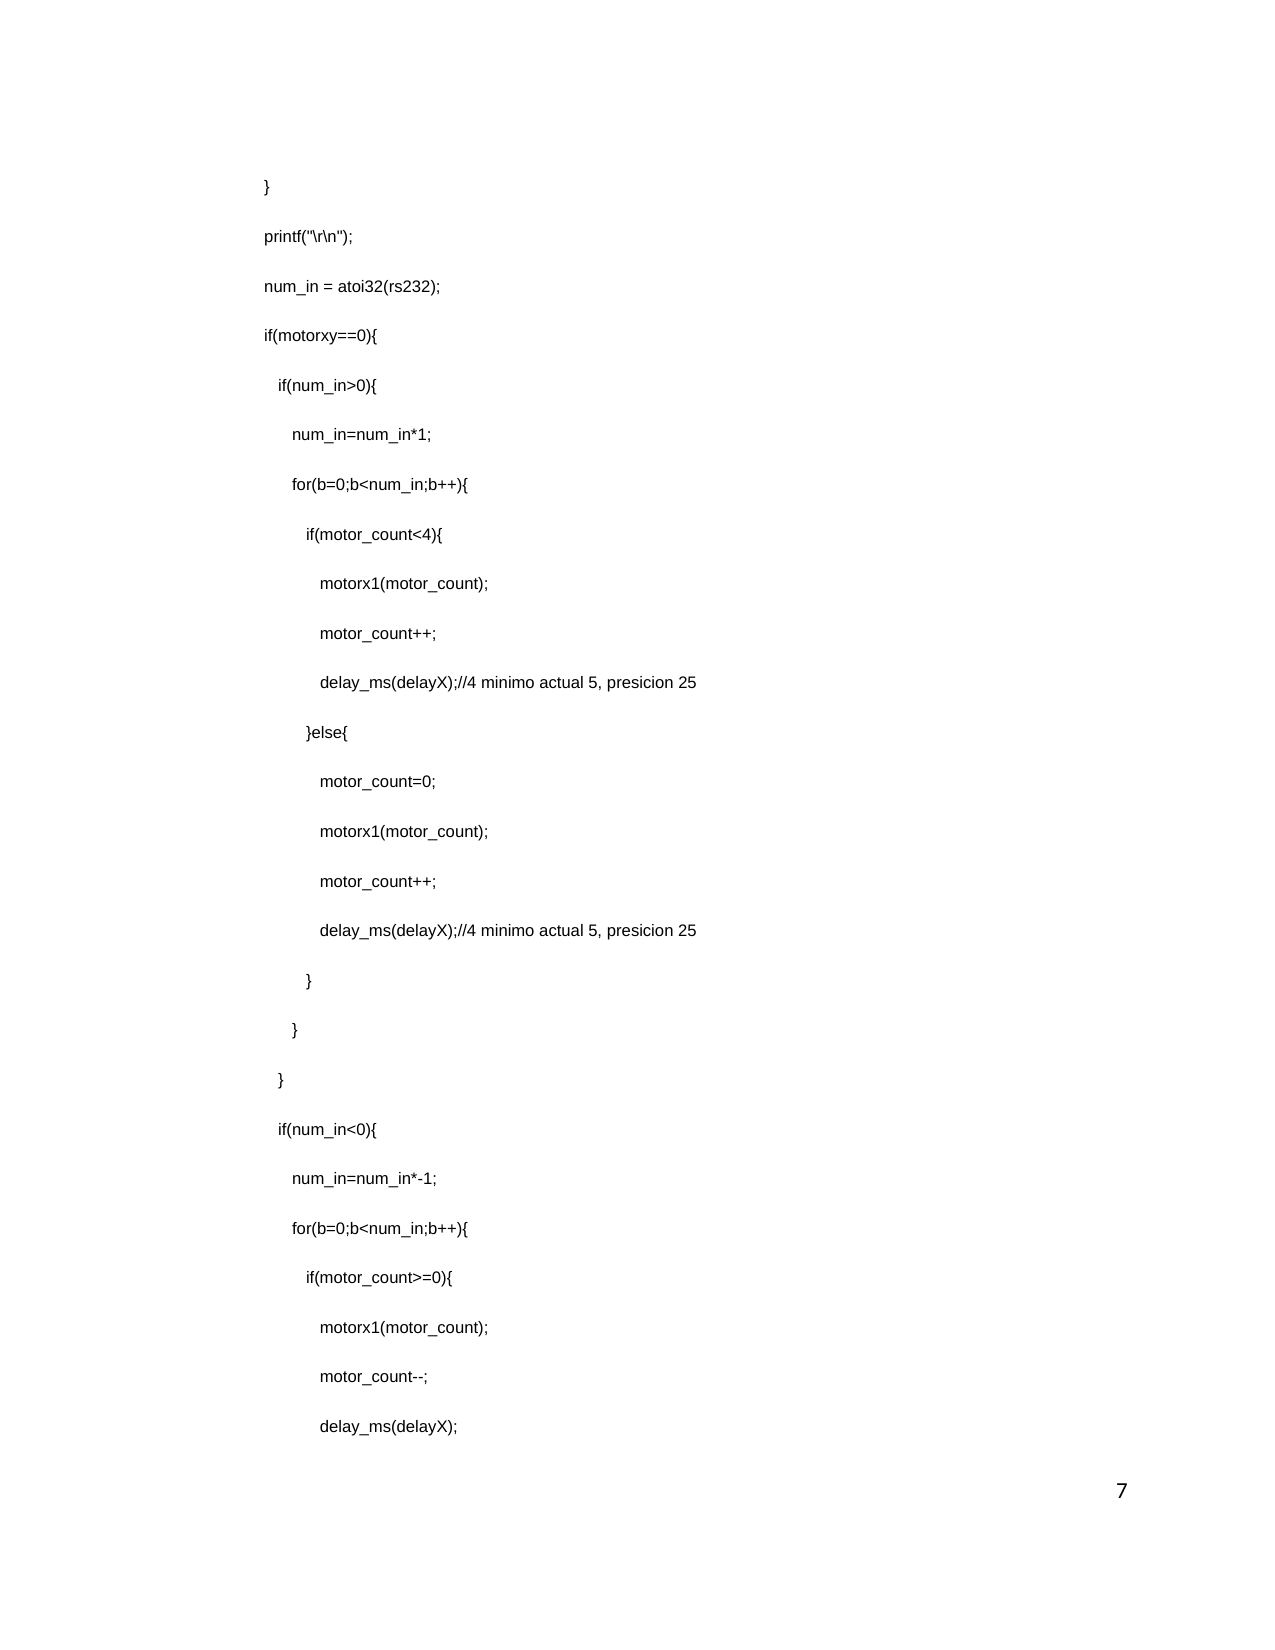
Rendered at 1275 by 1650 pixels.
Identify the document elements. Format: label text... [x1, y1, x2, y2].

text if(motor_count<4){ [236, 524, 1127, 543]
text printf("\r\n"); [236, 227, 1127, 246]
text motorx1(motor_count); [236, 574, 1127, 593]
text num_in=num_in*-1; [236, 1169, 1127, 1188]
text if(num_in<0){ [236, 1119, 1127, 1138]
text num_in=num_in*1; [236, 425, 1127, 444]
text for(b=0;b<num_in;b++){ [236, 475, 1127, 494]
text motorx1(motor_count); [236, 822, 1127, 841]
text num_in = atoi32(rs232); [236, 276, 1127, 296]
text for(b=0;b<num_in;b++){ [236, 1218, 1127, 1238]
text delay_ms(delayX);//4 minimo actual 5, presicion 25 [236, 673, 1127, 692]
text if(num_in>0){ [236, 376, 1127, 395]
text if(motorxy==0){ [236, 326, 1127, 345]
text motor_count--; [236, 1367, 1127, 1386]
text delay_ms(delayX);//4 minimo actual 5, presicion 25 [236, 921, 1127, 940]
text motor_count=0; [236, 772, 1127, 791]
text delay_ms(delayX); [236, 1417, 1127, 1436]
text motor_count++; [236, 871, 1127, 891]
text if(motor_count>=0){ [236, 1268, 1127, 1287]
text motorx1(motor_count); [236, 1318, 1127, 1337]
text } [236, 1020, 1127, 1039]
text } [236, 1070, 1127, 1089]
text }else{ [236, 723, 1127, 742]
text } [236, 177, 1127, 196]
text } [236, 971, 1127, 990]
text motor_count++; [236, 623, 1127, 643]
